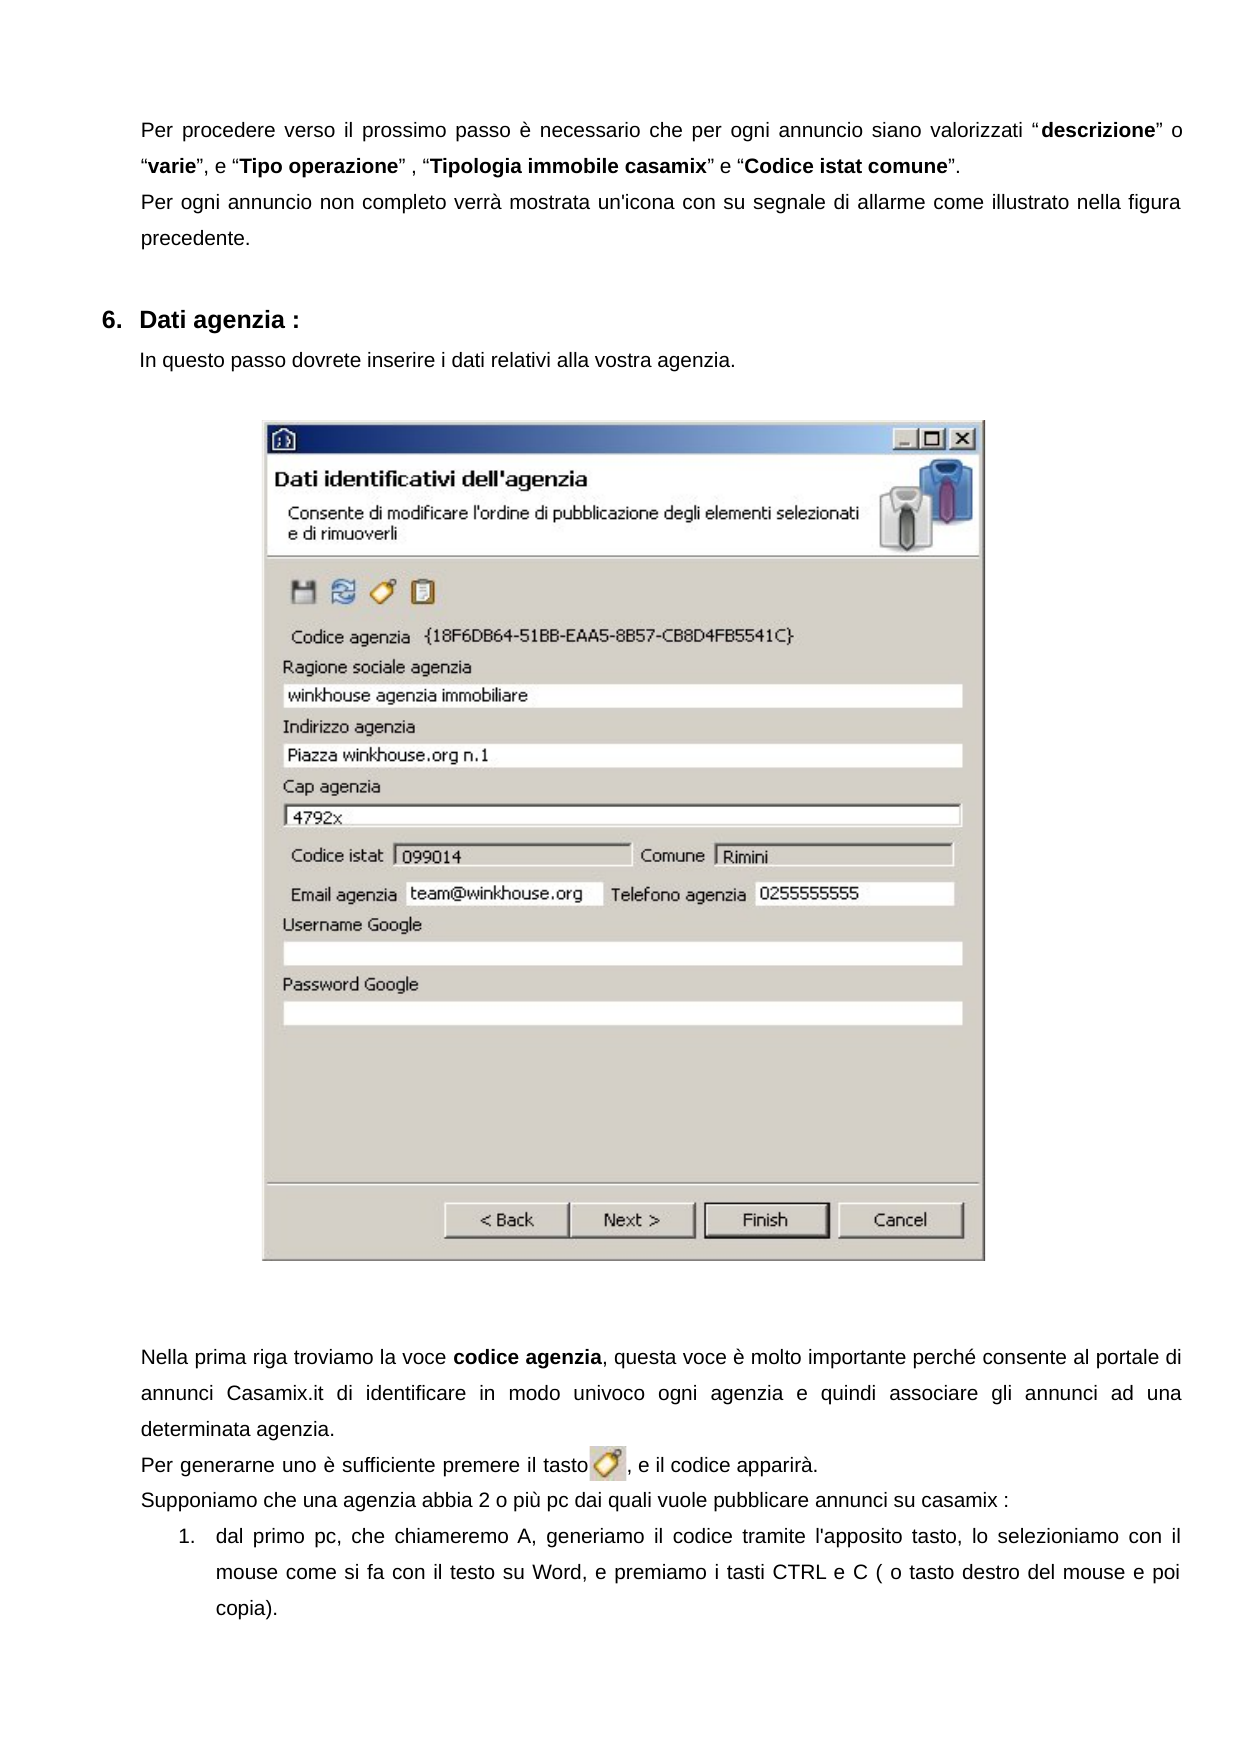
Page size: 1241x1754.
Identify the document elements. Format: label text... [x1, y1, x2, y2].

list In questo passo dovrete inserire i dati relativi alla vostra agenzia. [102, 348, 1183, 372]
picture [589, 1446, 627, 1481]
text Nella prima riga troviamo la voce codice agenzia, questa voce è molto importante perché consente al portale di annunci Casamix.it di identificare in modo univoco ogni agenzia e quindi associare gli annunci ad una determinata agenzia. [141, 1344, 1183, 1440]
picture [261, 420, 986, 1261]
list dal primo pc, che chiameremo A, generiamo il codice tramite l'apposito tasto, lo selezioniamo con il mouse come si fa con il testo su Word, e premiamo i tasti CTRL e C ( o tasto destro del mouse e poi copia). [178, 1524, 1183, 1620]
text Per ogni annuncio non completo verrà mostrata un'icona con su segnale di allarme come illustrato nella figura precedente. [141, 190, 1183, 250]
list Dati agenzia : [102, 305, 1183, 334]
text , e il codice apparirà. [627, 1452, 1183, 1476]
text Supponiamo che una agenzia abbia 2 o più pc dai quali vuole pubblicare annunci su casamix : [141, 1488, 1183, 1512]
text Per generarne uno è sufficiente premere il tasto [141, 1452, 589, 1476]
text Per procedere verso il prossimo passo è necessario che per ogni annuncio siano valorizzati “descrizione” o “varie”, e “Tipo operazione” , “Tipologia immobile casamix” e “Codice istat comune”. [141, 118, 1183, 178]
